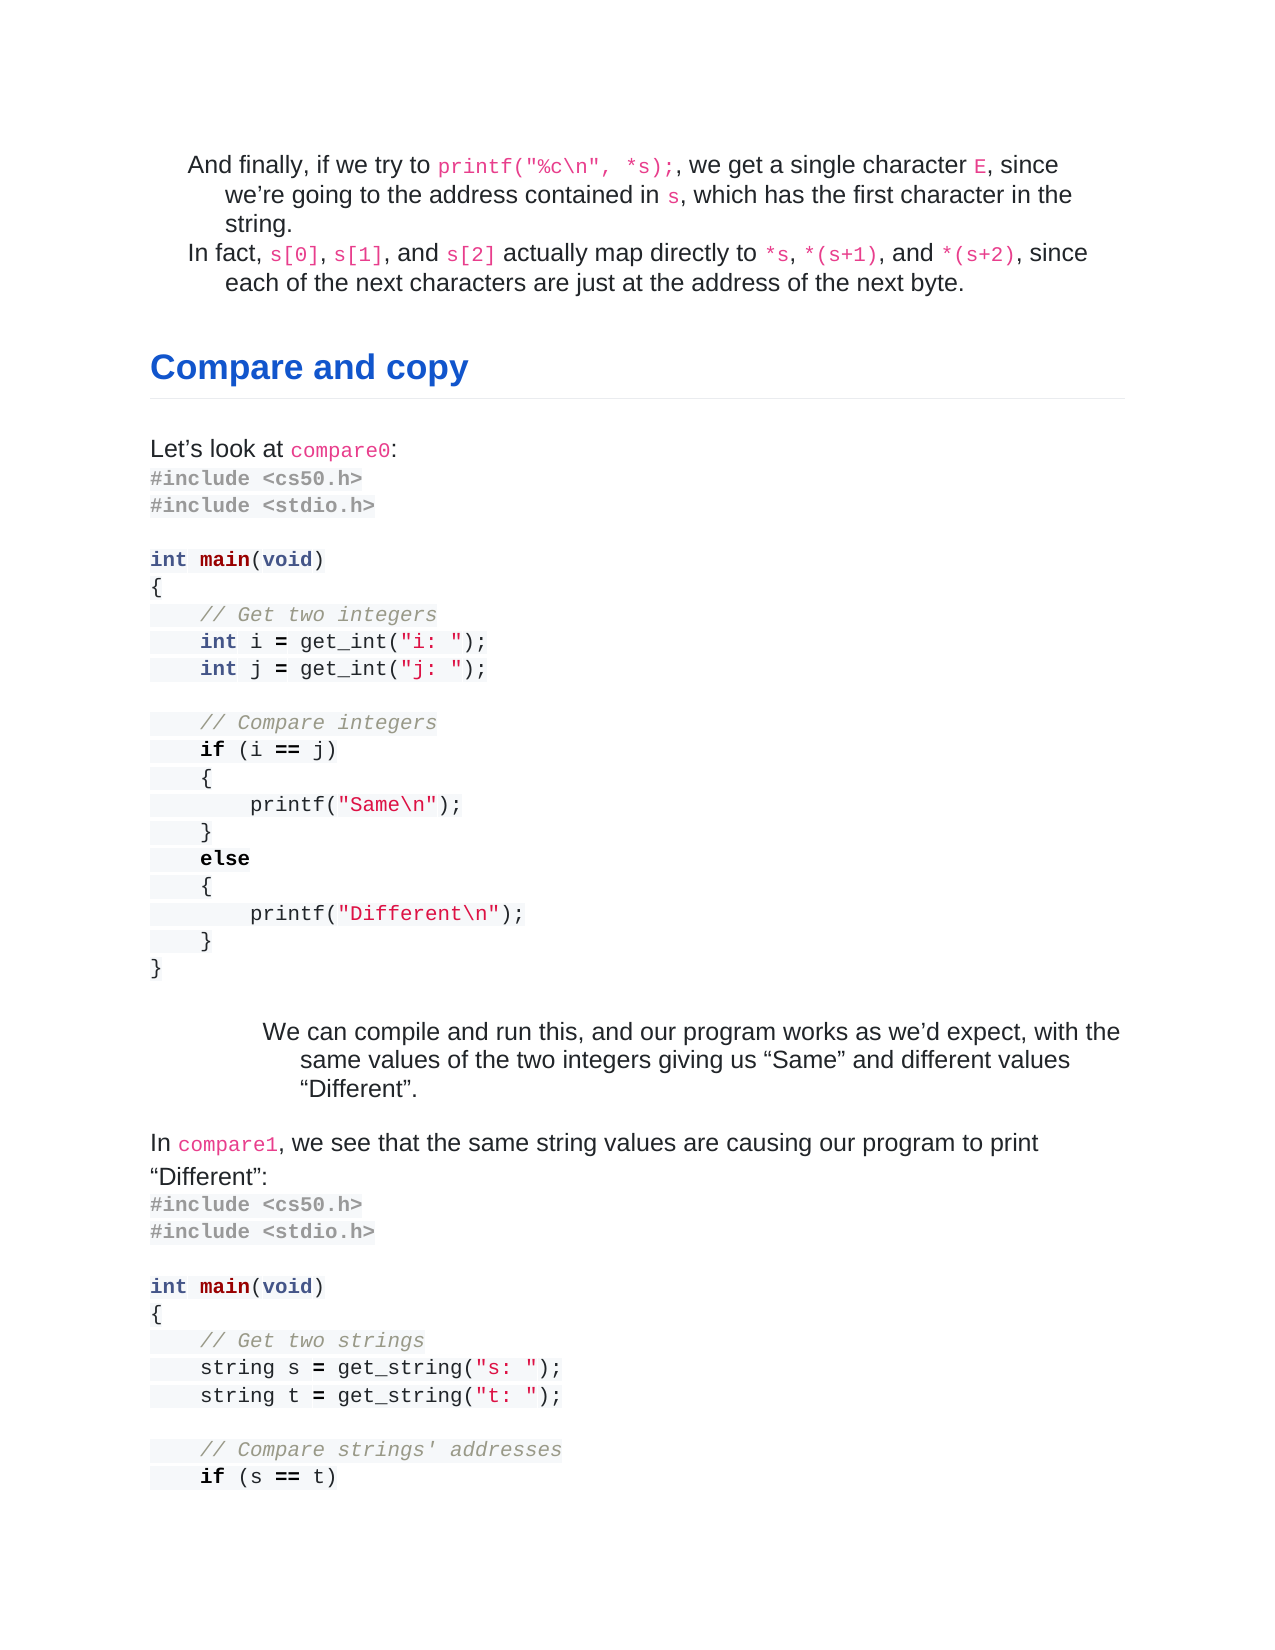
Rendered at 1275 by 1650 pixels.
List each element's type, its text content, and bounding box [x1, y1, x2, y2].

text int j = get_int("j: "); [150, 658, 1125, 682]
text if (i == j) [150, 739, 1125, 763]
text int i = get_int("i: "); [150, 631, 1125, 654]
text } [150, 821, 1125, 845]
text #include <stdio.h> [150, 495, 1125, 518]
list In fact, s[0], s[1], and s[2] actually map directly to *s, *(s+1), and *(s+2), since each of the next characters are just at the address of the next byte. [187, 238, 1125, 297]
list We can compile and run this, and our program works as we’d expect, with the same values of the two integers giving us “Same” and different values “Different”. [262, 1017, 1125, 1103]
text if (s == t) [150, 1466, 1125, 1490]
text Let’s look at compare0: #include <cs50.h> [150, 434, 1125, 491]
text int main(void) [150, 1276, 1125, 1299]
subtitle Compare and copy [150, 322, 1125, 398]
text { [150, 1303, 1125, 1327]
text // Compare integers [150, 712, 1125, 736]
text } [150, 957, 1125, 981]
text printf("Different\n"); [150, 903, 1125, 926]
text { [150, 875, 1125, 899]
text else [150, 848, 1125, 872]
text // Get two strings [150, 1330, 1125, 1354]
text // Get two integers [150, 603, 1125, 627]
text string s = get_string("s: "); [150, 1357, 1125, 1381]
text printf("Same\n"); [150, 794, 1125, 817]
text In compare1, we see that the same string values are causing our program to print “Different”: #include <cs50.h> [150, 1128, 1125, 1218]
text { [150, 576, 1125, 600]
text // Compare strings' addresses [150, 1439, 1125, 1463]
text } [150, 930, 1125, 953]
text #include <stdio.h> [150, 1221, 1125, 1245]
text { [150, 767, 1125, 790]
text string t = get_string("t: "); [150, 1384, 1125, 1408]
list And finally, if we try to printf("%c\n", *s);, we get a single character E, since we’re going to the address contained in s, which has the first character in the string. [187, 150, 1125, 238]
text int main(void) [150, 549, 1125, 573]
